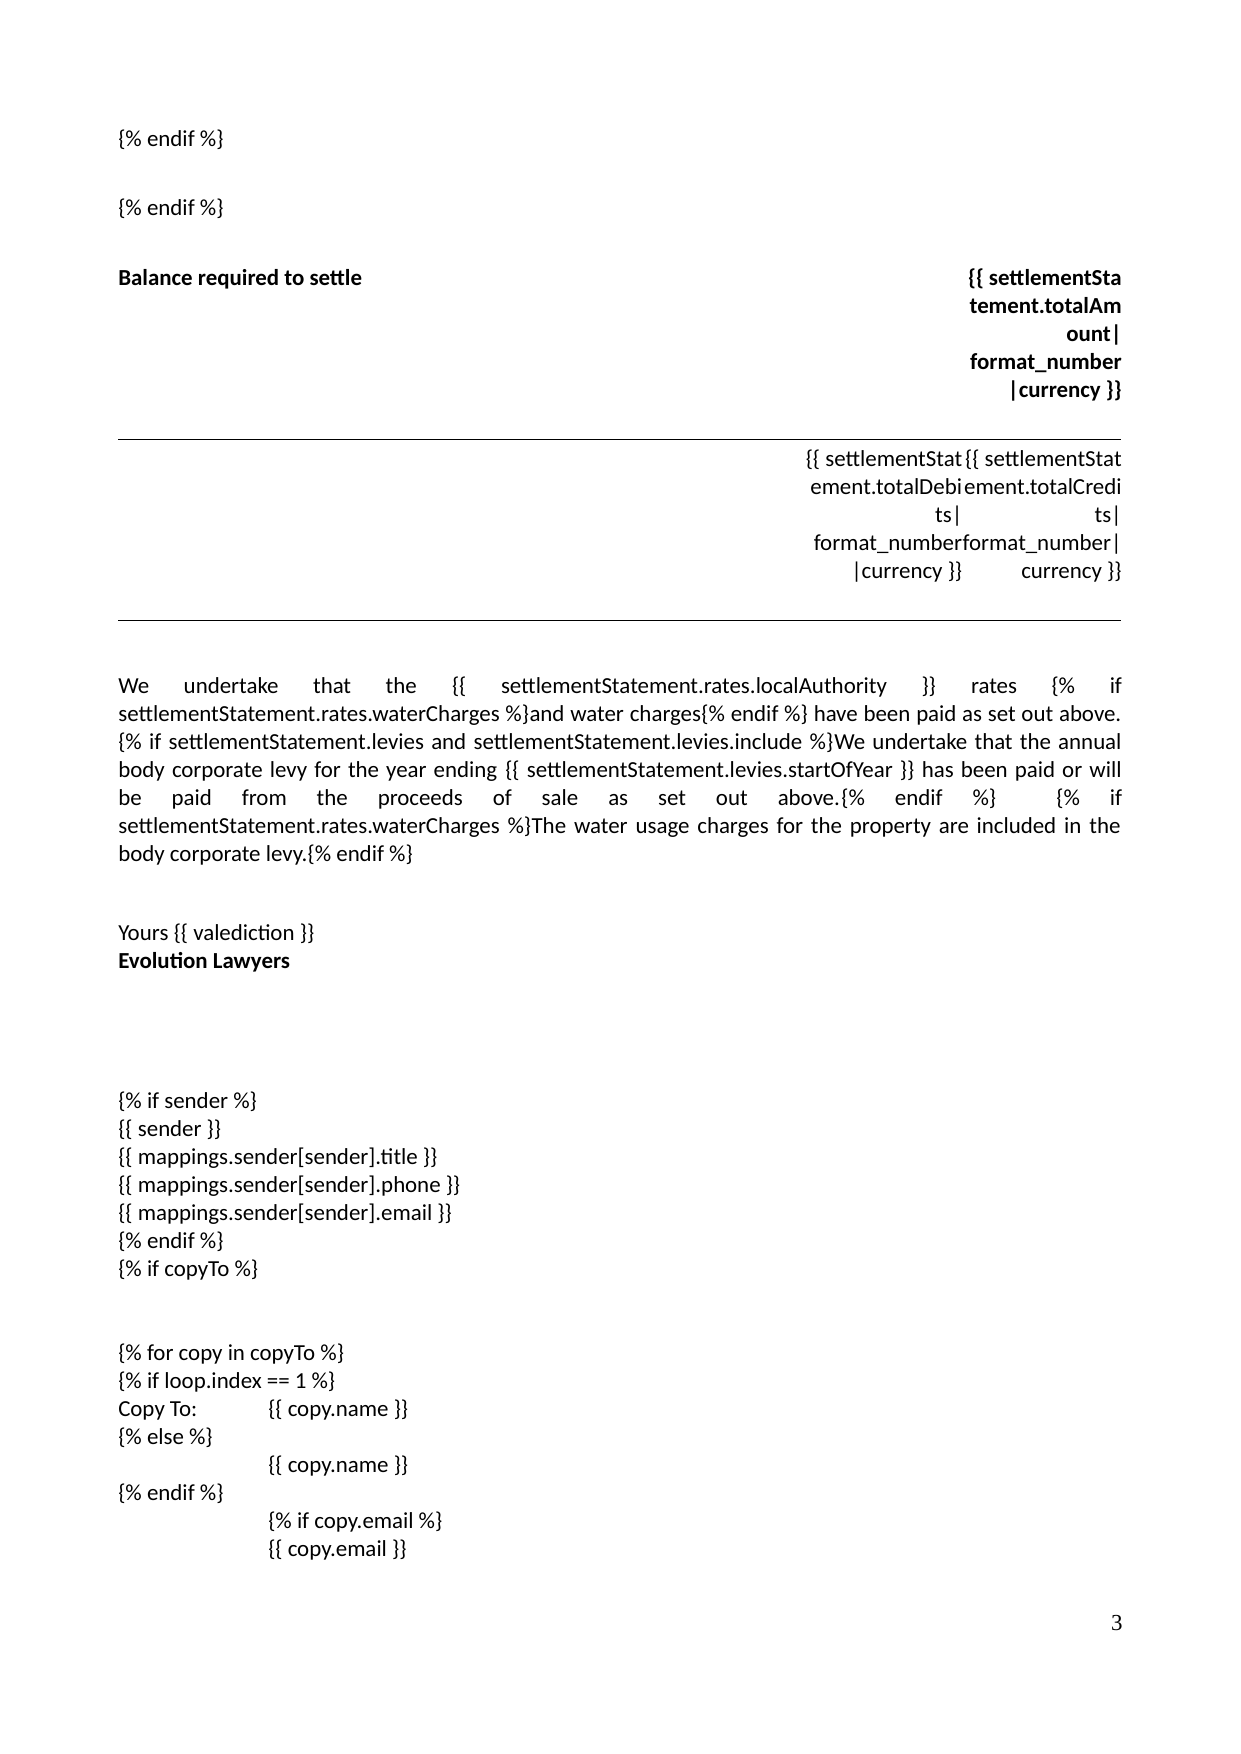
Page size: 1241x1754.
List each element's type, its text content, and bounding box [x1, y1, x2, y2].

table_cell [118, 440, 804, 620]
text {% for copy in copyTo %} [118, 1338, 1122, 1366]
table_cell {% endif %} [118, 188, 804, 257]
table_cell {{ settlementStatement.totalDebits|format_number|currency }} [804, 440, 962, 620]
text {{ copy.name }} [118, 1451, 1122, 1478]
text {% if copyTo %} [118, 1254, 1122, 1282]
table_cell [804, 118, 962, 188]
table_cell [962, 118, 1121, 188]
table_header Yours {{ valediction }} Evolution Lawyers {% if sender %} {{ sender }} {{ mappings.sender[sender].title }} {{ mappings.sender[sender].phone }} {{ mappings.sender[sender].email }} {% endif %} [118, 890, 1122, 1254]
table_cell {{ settlementStatement.totalCredits|format_number|currency }} [962, 440, 1121, 620]
text We undertake that the {{ settlementStatement.rates.localAuthority }} rates {% if settlementStatement.rates.waterCharges %}and water charges{% endif %} have been paid as set out above. {% if settlementStatement.levies and settlementStatement.levies.include %}We undertake that the annual body corporate levy for the year ending {{ settlementStatement.levies.startOfYear }} has been paid or will be paid from the proceeds of sale as set out above.{% endif %} {% if settlementStatement.rates.waterCharges %}The water usage charges for the property are included in the body corporate levy.{% endif %} [118, 671, 1122, 867]
text {% if loop.index == 1 %} [118, 1366, 1122, 1394]
text Copy To: {{ copy.name }} [118, 1394, 1122, 1422]
text {{ copy.email }} [118, 1534, 1122, 1563]
table_cell [804, 188, 962, 257]
text {% if copy.email %} [118, 1507, 1122, 1534]
table_cell [804, 257, 962, 438]
table_cell {% endif %} [118, 118, 804, 188]
table_cell Balance required to settle [118, 257, 804, 438]
text {% endif %} [118, 1478, 1122, 1507]
text {% else %} [118, 1422, 1122, 1451]
table_cell {{ settlementStatement.totalAmount|format_number|currency }} [962, 257, 1121, 438]
table_cell [962, 188, 1121, 257]
